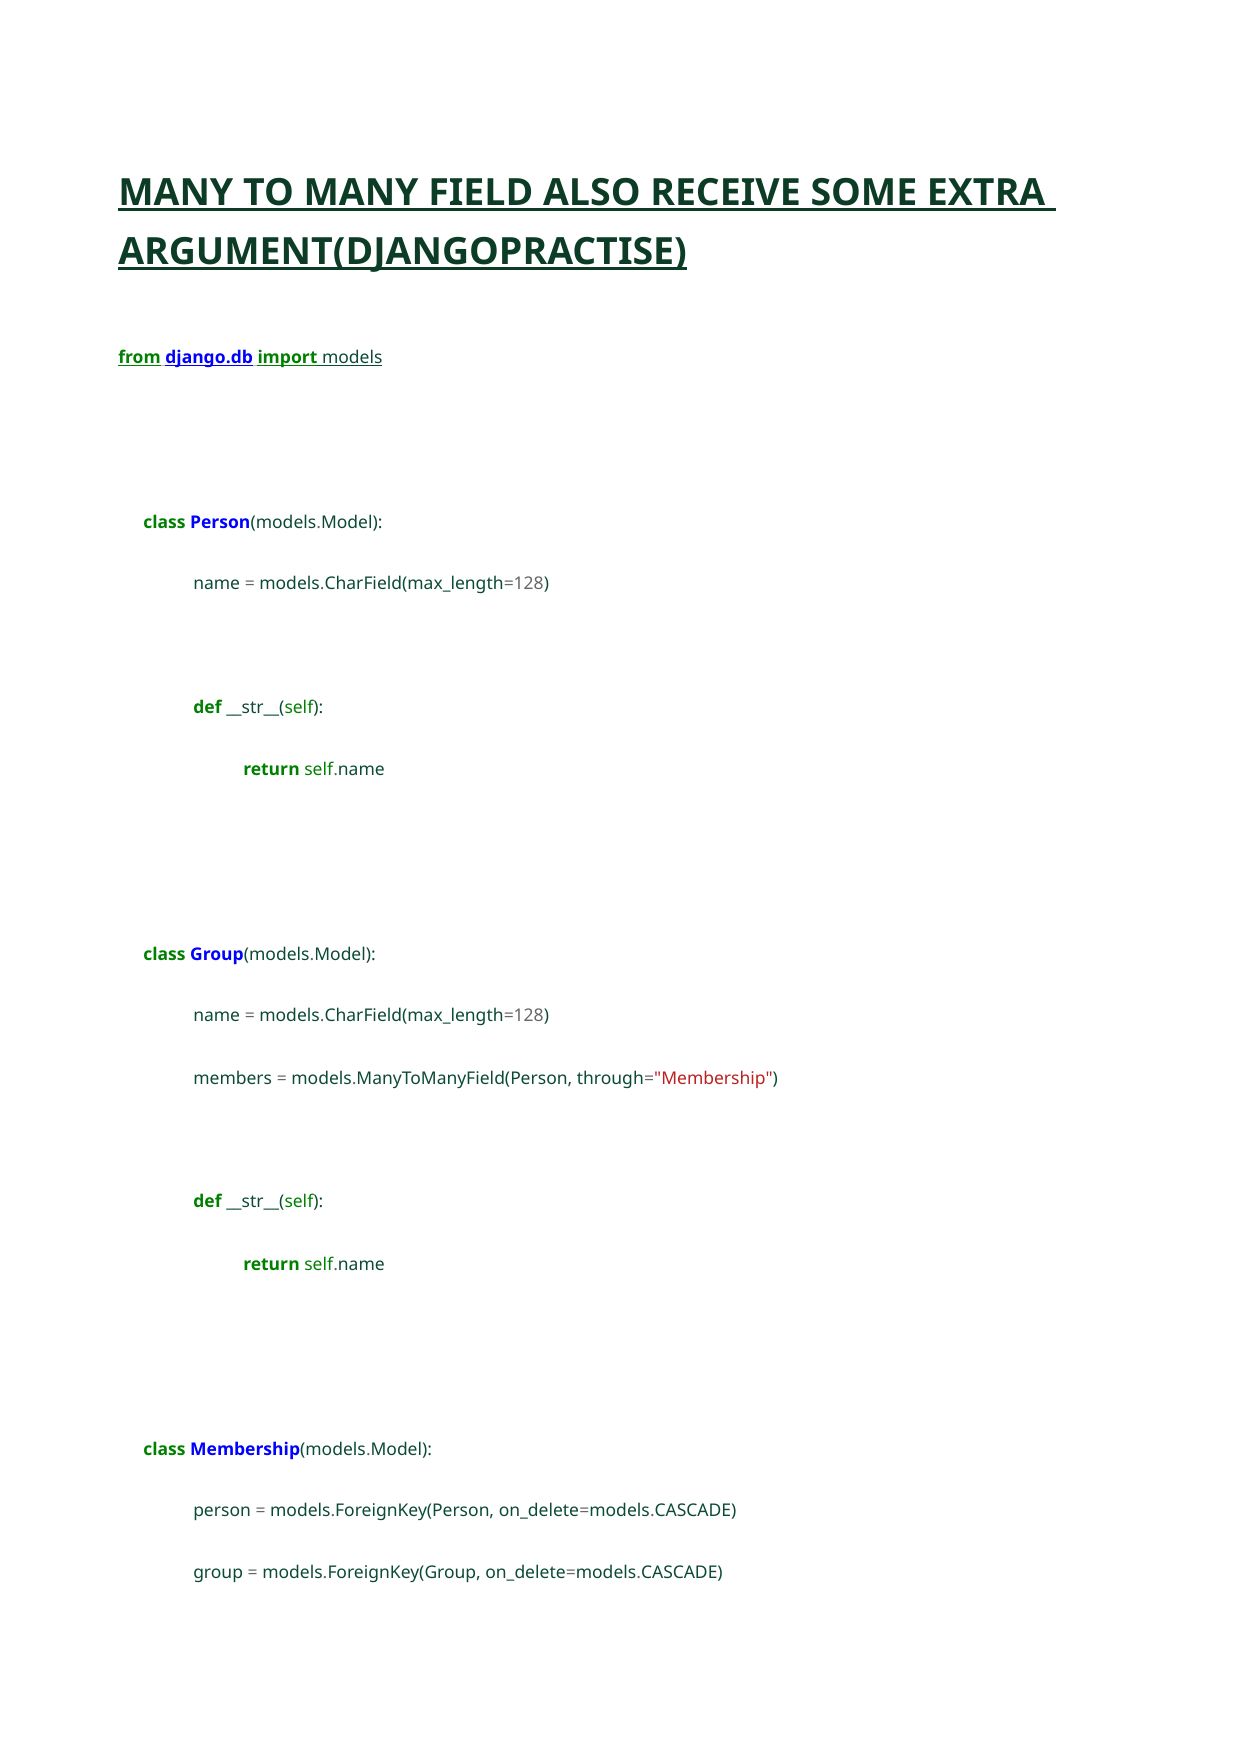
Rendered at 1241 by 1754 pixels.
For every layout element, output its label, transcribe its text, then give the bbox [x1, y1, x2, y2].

text return self.name [143, 757, 1097, 782]
text name = models.CharField(max_length=128) [143, 571, 1097, 596]
text def __str__(self): [143, 1189, 1097, 1214]
text from django.db import models [118, 344, 1122, 368]
text class Person(models.Model): [143, 509, 1097, 533]
text return self.name [143, 1252, 1097, 1277]
text class Group(models.Model): [143, 942, 1097, 965]
text class Membership(models.Model): [143, 1436, 1097, 1460]
text person = models.ForeignKey(Person, on_delete=models.CASCADE) [143, 1498, 1097, 1523]
text group = models.ForeignKey(Group, on_delete=models.CASCADE) [143, 1560, 1097, 1585]
text MANY TO MANY FIELD ALSO RECEIVE SOME EXTRA ARGUMENT(DJANGOPRACTISE) [118, 165, 1122, 275]
text members = models.ManyToManyField(Person, through="Membership") [143, 1065, 1097, 1090]
text name = models.CharField(max_length=128) [143, 1003, 1097, 1028]
text def __str__(self): [143, 694, 1097, 719]
